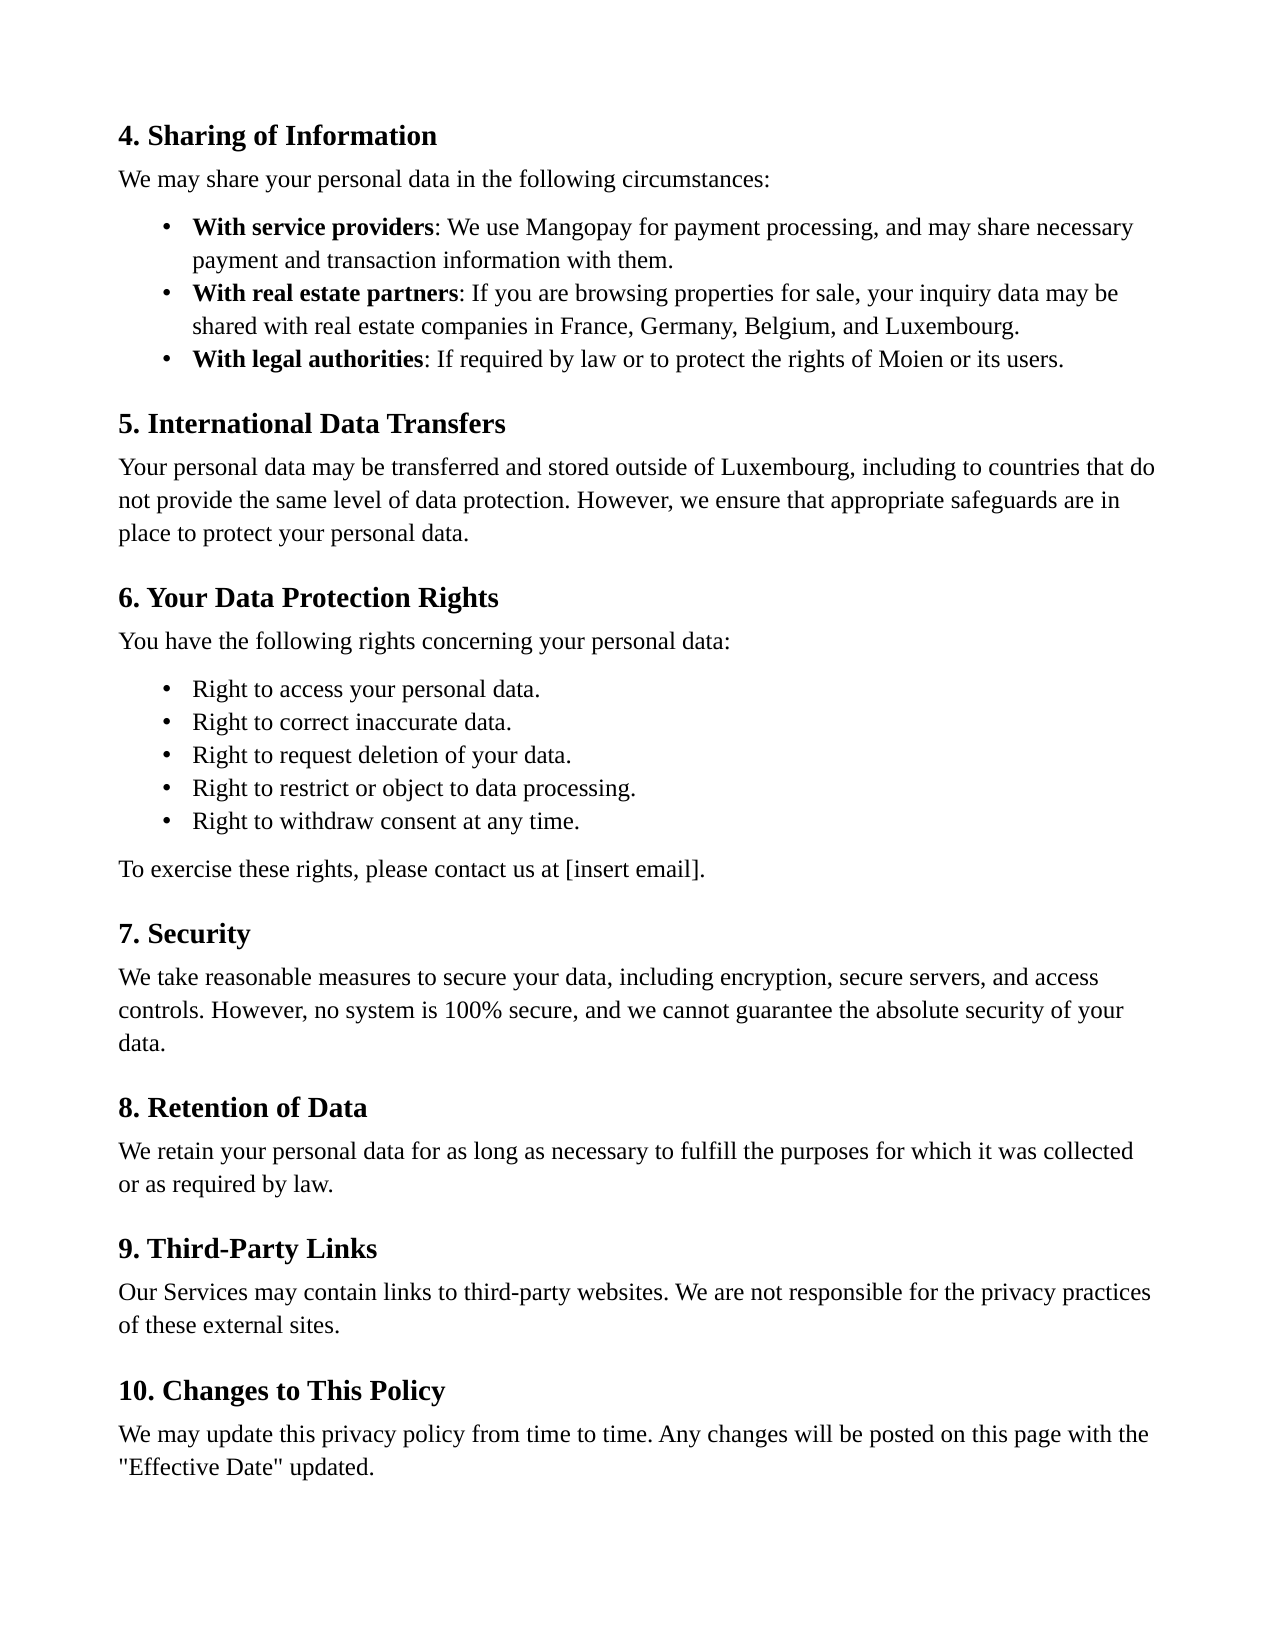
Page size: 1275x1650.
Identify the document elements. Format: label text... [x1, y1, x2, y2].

subtitle 7. Security [118, 916, 1157, 949]
list With legal authorities: If required by law or to protect the rights of Moien or its users. [162, 344, 1157, 373]
text You have the following rights concerning your personal data: [118, 626, 1157, 655]
subtitle 4. Sharing of Information [118, 118, 1157, 152]
subtitle 5. International Data Transfers [118, 406, 1157, 439]
text Our Services may contain links to third-party websites. We are not responsible for the privacy practices of these external sites. [118, 1277, 1157, 1339]
list Right to correct inaccurate data. [162, 707, 1157, 736]
subtitle 6. Your Data Protection Rights [118, 580, 1157, 614]
list Right to withdraw consent at any time. [162, 806, 1157, 835]
list Right to restrict or object to data processing. [162, 773, 1157, 802]
text Your personal data may be transferred and stored outside of Luxembourg, including to countries that do not provide the same level of data protection. However, we ensure that appropriate safeguards are in place to protect your personal data. [118, 452, 1157, 547]
text We take reasonable measures to secure your data, including encryption, secure servers, and access controls. However, no system is 100% secure, and we cannot guarantee the absolute security of your data. [118, 962, 1157, 1057]
list With real estate partners: If you are browsing properties for sale, your inquiry data may be shared with real estate companies in France, Germany, Belgium, and Luxembourg. [162, 278, 1157, 339]
subtitle 9. Third-Party Links [118, 1231, 1157, 1265]
text We may update this privacy policy from time to time. Any changes will be posted on this page with the "Effective Date" updated. [118, 1419, 1157, 1480]
subtitle 8. Retention of Data [118, 1090, 1157, 1124]
list With service providers: We use Mangopay for payment processing, and may share necessary payment and transaction information with them. [162, 212, 1157, 273]
subtitle 10. Changes to This Policy [118, 1373, 1157, 1406]
list Right to access your personal data. [162, 674, 1157, 703]
text We may share your personal data in the following circumstances: [118, 164, 1157, 193]
text We retain your personal data for as long as necessary to fulfill the purposes for which it was collected or as required by law. [118, 1136, 1157, 1198]
text To exercise these rights, please contact us at [insert email]. [118, 854, 1157, 882]
list Right to request deletion of your data. [162, 740, 1157, 769]
